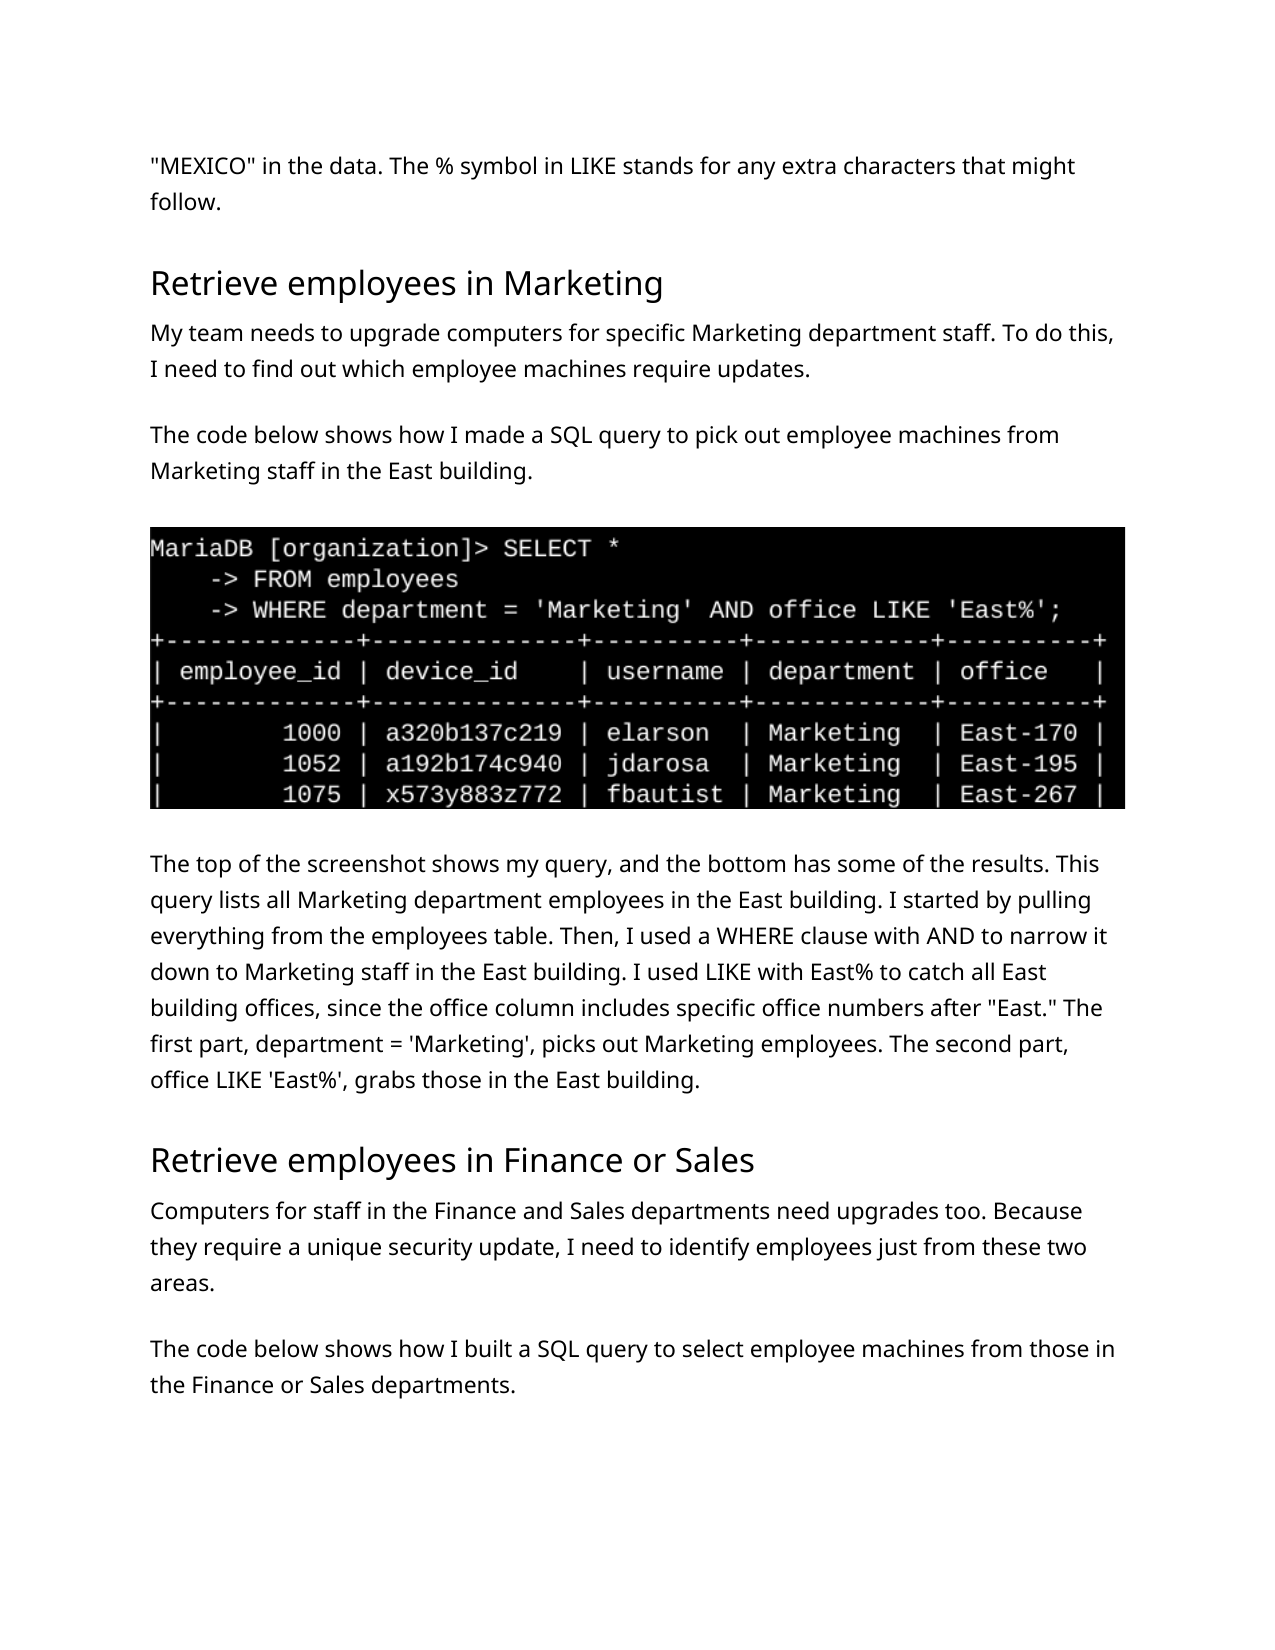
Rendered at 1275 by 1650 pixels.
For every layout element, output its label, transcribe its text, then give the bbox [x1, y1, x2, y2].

text My team needs to upgrade computers for specific Marketing department staff. To do this, I need to find out which employee machines require updates. [150, 317, 1125, 384]
text The code below shows how I built a SQL query to select employee machines from those in the Finance or Sales departments. [150, 1333, 1125, 1400]
subtitle Retrieve employees in Finance or Sales [150, 1137, 1125, 1183]
text "MEXICO" in the data. The % symbol in LIKE stands for any extra characters that might follow. [150, 150, 1125, 217]
picture [150, 527, 1125, 809]
subtitle Retrieve employees in Marketing [150, 259, 1125, 305]
text The code below shows how I made a SQL query to pick out employee machines from Marketing staff in the East building. [150, 419, 1125, 487]
text Computers for staff in the Finance and Sales departments need upgrades too. Because they require a unique security update, I need to identify employees just from these two areas. [150, 1195, 1125, 1298]
text The top of the screenshot shows my query, and the bottom has some of the results. This query lists all Marketing department employees in the East building. I started by pulling everything from the employees table. Then, I used a WHERE clause with AND to narrow it down to Marketing staff in the East building. I used LIKE with East% to catch all East building offices, since the office column includes specific office numbers after "East." The first part, department = 'Marketing', picks out Marketing employees. The second part, office LIKE 'East%', grabs those in the East building. [150, 848, 1125, 1095]
